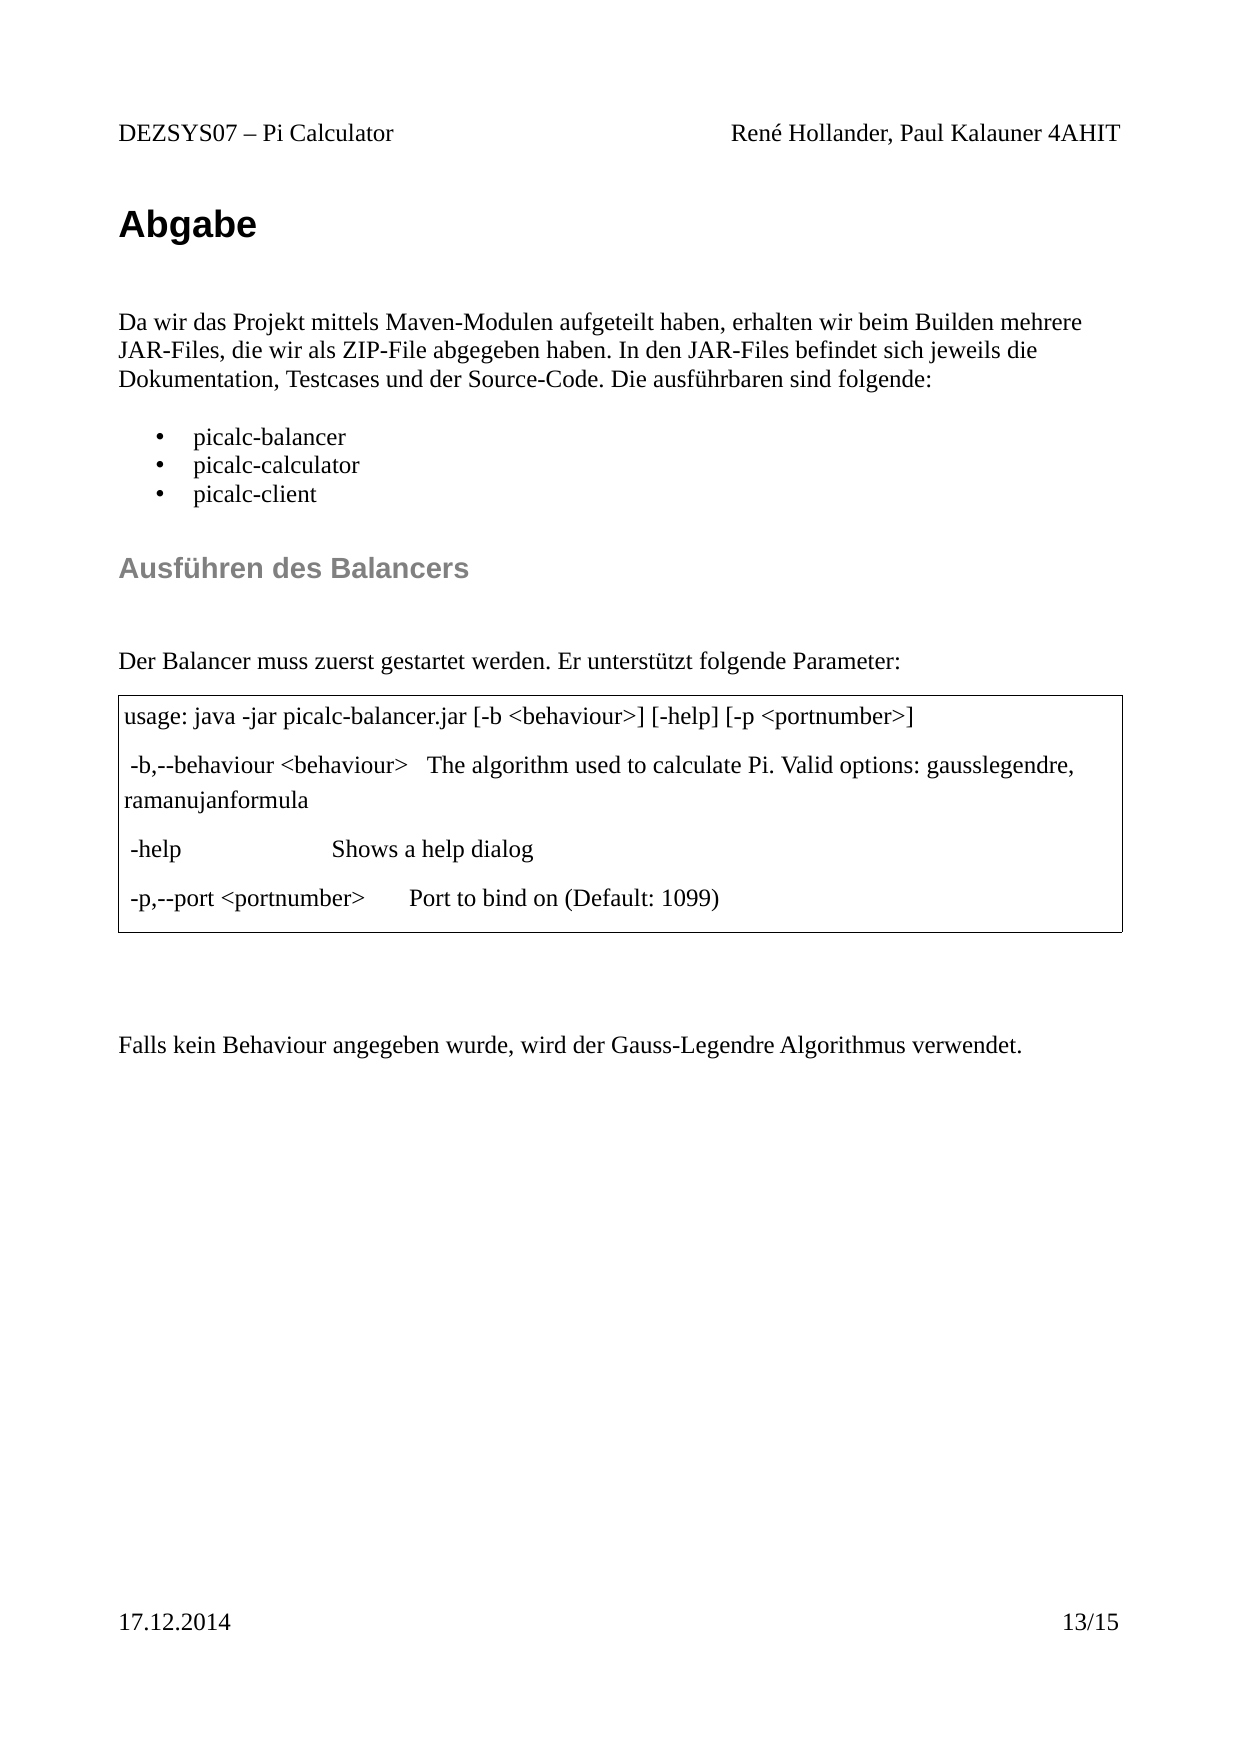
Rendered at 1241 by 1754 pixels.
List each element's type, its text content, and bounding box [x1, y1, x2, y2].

list picalc-calculator [156, 450, 1122, 479]
list picalc-balancer [156, 422, 1122, 450]
text Da wir das Projekt mittels Maven-Modulen aufgeteilt haben, erhalten wir beim Builden mehrere JAR-Files, die wir als ZIP-File abgegeben haben. In den JAR-Files befindet sich jeweils die Dokumentation, Testcases und der Source-Code. Die ausführbaren sind folgende: [118, 307, 1122, 393]
text Der Balancer muss zuerst gestartet werden. Er unterstützt folgende Parameter: [118, 646, 1122, 675]
text Falls kein Behaviour angegeben wurde, wird der Gauss-Legendre Algorithmus verwendet. [118, 1030, 1122, 1059]
list picalc-client [156, 479, 1122, 508]
subtitle Abgabe [118, 201, 1122, 245]
table_header usage: java -jar picalc-balancer.jar [-b <behaviour>] [-help] [-p <portnumber>] -b,--behaviour <behaviour> The algorithm used to calculate Pi. Valid options: gausslegendre, ramanujanformula -help Shows a help dialog -p,--port <portnumber> Port to bind on (Default: 1099) [119, 696, 1122, 932]
subtitle Ausführen des Balancers [118, 551, 1122, 585]
